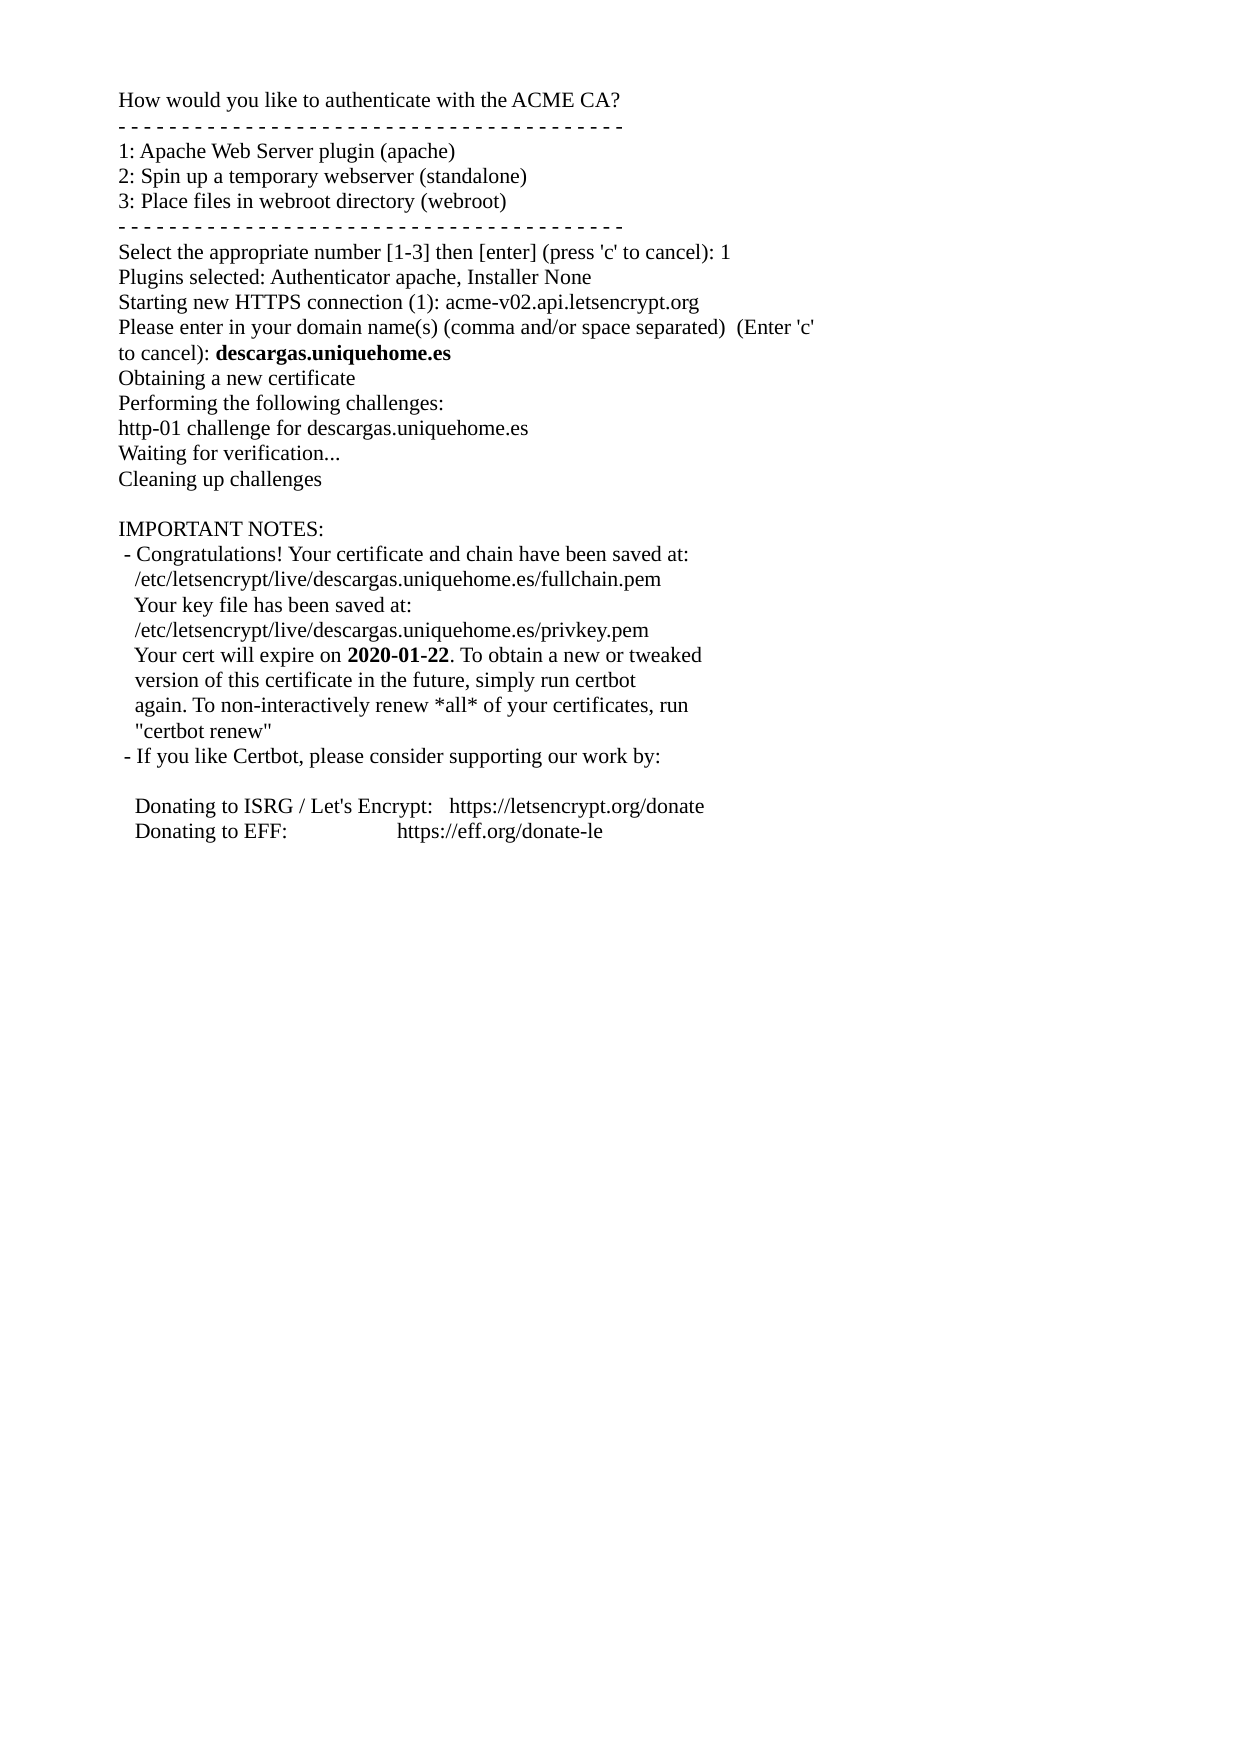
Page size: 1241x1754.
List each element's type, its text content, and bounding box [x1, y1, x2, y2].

text 1: Apache Web Server plugin (apache) [118, 138, 1122, 163]
text Select the appropriate number [1-3] then [enter] (press 'c' to cancel): 1 [118, 239, 1122, 264]
text Your key file has been saved at: [118, 592, 1122, 617]
text Obtaining a new certificate [118, 365, 1122, 390]
text - Congratulations! Your certificate and chain have been saved at: [118, 541, 1122, 566]
text Donating to EFF: https://eff.org/donate-le [118, 818, 1122, 844]
text http-01 challenge for descargas.uniquehome.es [118, 415, 1122, 440]
text 2: Spin up a temporary webserver (standalone) [118, 163, 1122, 188]
text Plugins selected: Authenticator apache, Installer None [118, 264, 1122, 289]
text again. To non-interactively renew *all* of your certificates, run [118, 692, 1122, 718]
text Performing the following challenges: [118, 390, 1122, 415]
text 3: Place files in webroot directory (webroot) [118, 188, 1122, 213]
text Waiting for verification... [118, 440, 1122, 466]
text Your cert will expire on 2020-01-22. To obtain a new or tweaked [118, 642, 1122, 667]
text version of this certificate in the future, simply run certbot [118, 667, 1122, 692]
text - - - - - - - - - - - - - - - - - - - - - - - - - - - - - - - - - - - - - - - - [118, 113, 1122, 138]
text /etc/letsencrypt/live/descargas.uniquehome.es/privkey.pem [118, 617, 1122, 642]
text Please enter in your domain name(s) (comma and/or space separated) (Enter 'c' [118, 314, 1122, 339]
text to cancel): descargas.uniquehome.es [118, 339, 1122, 365]
text Donating to ISRG / Let's Encrypt: https://letsencrypt.org/donate [118, 793, 1122, 818]
text IMPORTANT NOTES: [118, 516, 1122, 541]
text Starting new HTTPS connection (1): acme-v02.api.letsencrypt.org [118, 289, 1122, 314]
text Cleaning up challenges [118, 466, 1122, 491]
text - - - - - - - - - - - - - - - - - - - - - - - - - - - - - - - - - - - - - - - - [118, 213, 1122, 239]
text /etc/letsencrypt/live/descargas.uniquehome.es/fullchain.pem [118, 566, 1122, 592]
text How would you like to authenticate with the ACME CA? [118, 87, 1122, 113]
text "certbot renew" [118, 718, 1122, 743]
text - If you like Certbot, please consider supporting our work by: [118, 743, 1122, 768]
